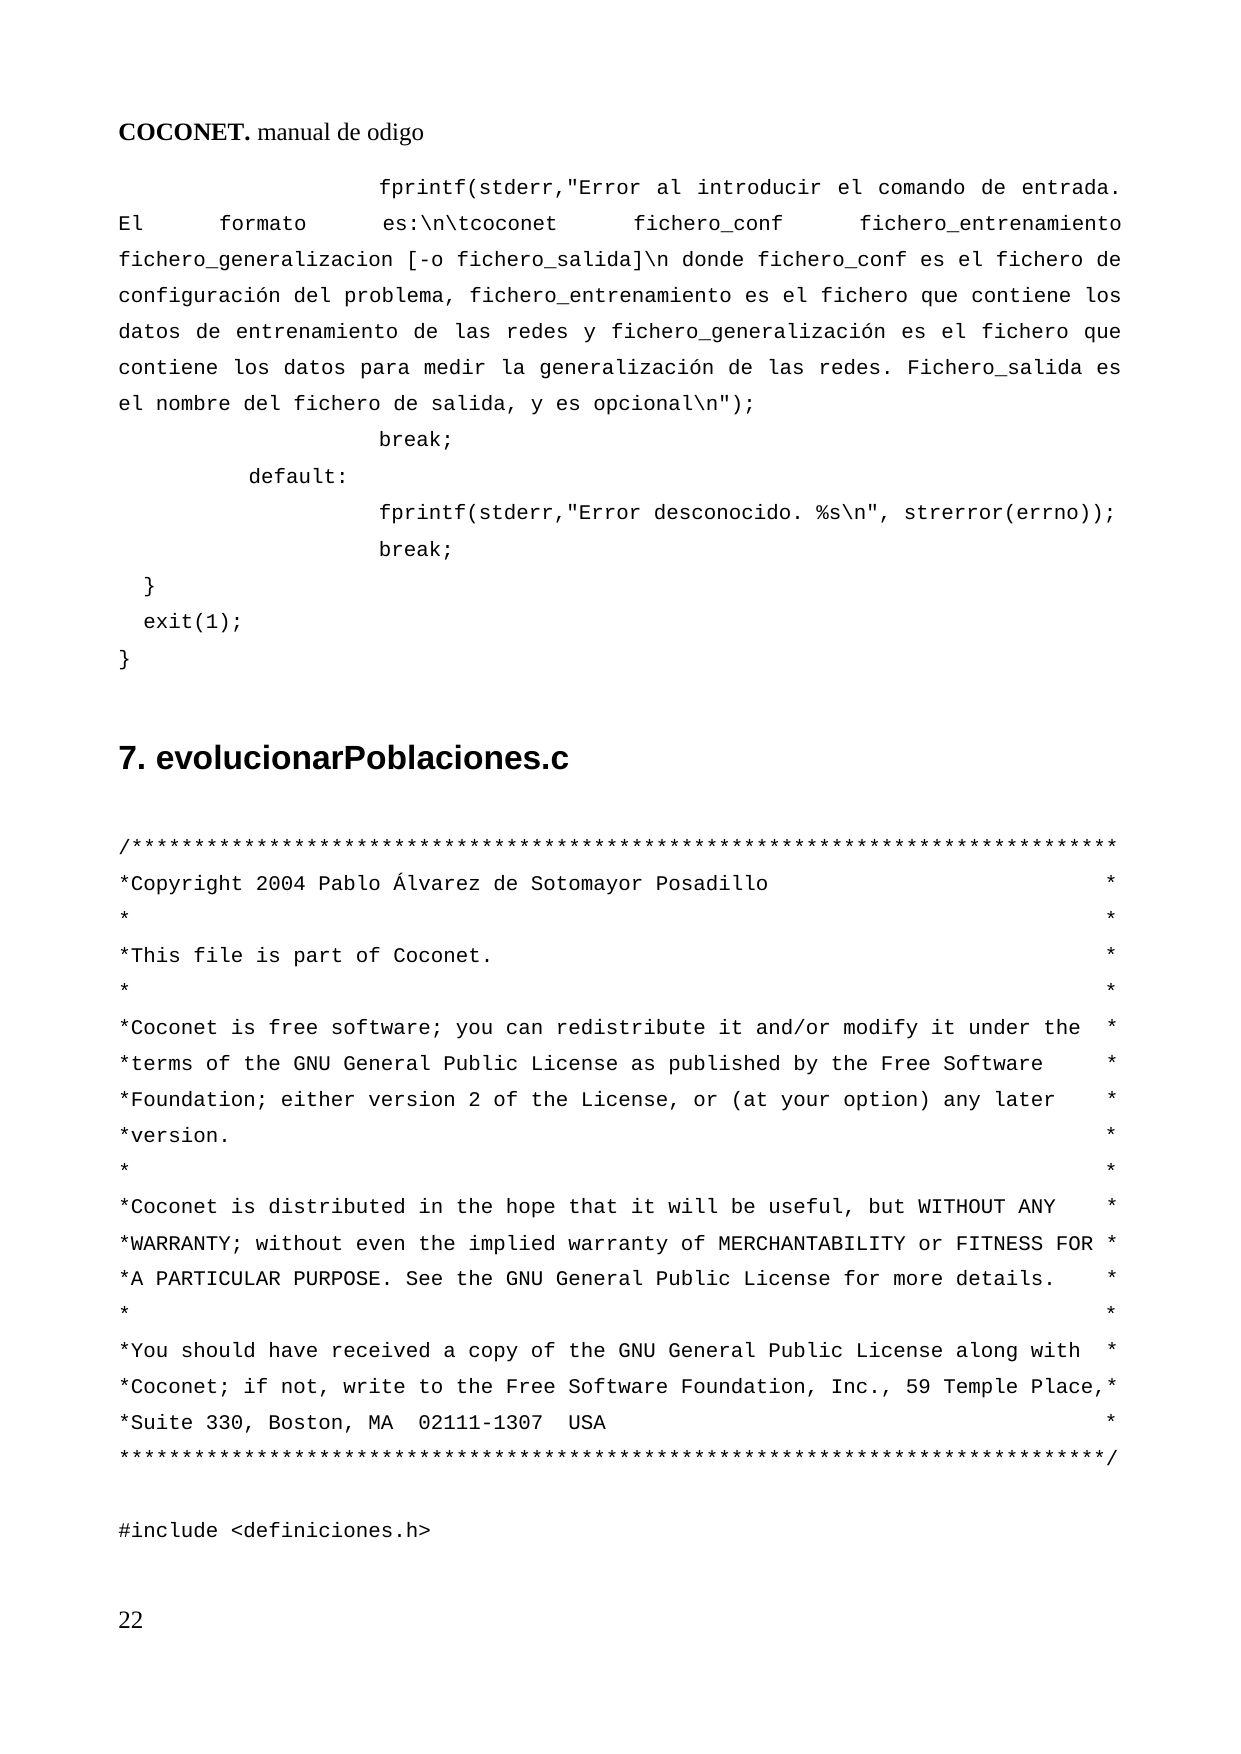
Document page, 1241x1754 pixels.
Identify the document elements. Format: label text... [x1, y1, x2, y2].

text *Suite 330, Boston, MA 02111-1307 USA * [118, 1412, 1122, 1436]
text * * [118, 1304, 1122, 1328]
text *This file is part of Coconet. * [118, 945, 1122, 969]
text break; [118, 429, 1122, 453]
text } [118, 575, 1122, 599]
text * * [118, 981, 1122, 1005]
text *A PARTICULAR PURPOSE. See the GNU General Public License for more details. * [118, 1268, 1122, 1292]
text *Foundation; either version 2 of the License, or (at your option) any later * [118, 1089, 1122, 1113]
text *Coconet is free software; you can redistribute it and/or modify it under the * [118, 1017, 1122, 1041]
text fprintf(stderr,"Error desconocido. %s\n", strerror(errno)); [118, 502, 1122, 526]
text /******************************************************************************* [118, 837, 1122, 861]
text *******************************************************************************/ [118, 1448, 1122, 1472]
text *version. * [118, 1124, 1122, 1148]
text *You should have received a copy of the GNU General Public License along with * [118, 1340, 1122, 1364]
text #include <definiciones.h> [118, 1520, 1122, 1544]
subtitle 7. evolucionarPoblaciones.c [118, 739, 1122, 776]
text * * [118, 1161, 1122, 1184]
text default: [118, 466, 1122, 489]
text * * [118, 909, 1122, 933]
text *terms of the GNU General Public License as published by the Free Software * [118, 1053, 1122, 1077]
text break; [118, 538, 1122, 562]
text *Coconet is distributed in the hope that it will be useful, but WITHOUT ANY * [118, 1196, 1122, 1220]
text } [118, 648, 1122, 672]
text exit(1); [118, 611, 1122, 635]
text fprintf(stderr,"Error al introducir el comando de entrada. El formato es:\n\tcoconet fichero_conf fichero_entrenamiento fichero_generalizacion [-o fichero_salida]\n donde fichero_conf es el fichero de configuración del problema, fichero_entrenamiento es el fichero que contiene los datos de entrenamiento de las redes y fichero_generalización es el fichero que contiene los datos para medir la generalización de las redes. Fichero_salida es el nombre del fichero de salida, y es opcional\n"); [118, 177, 1122, 417]
text *WARRANTY; without even the implied warranty of MERCHANTABILITY or FITNESS FOR * [118, 1232, 1122, 1256]
text *Coconet; if not, write to the Free Software Foundation, Inc., 59 Temple Place,* [118, 1376, 1122, 1400]
text *Copyright 2004 Pablo Álvarez de Sotomayor Posadillo * [118, 873, 1122, 897]
